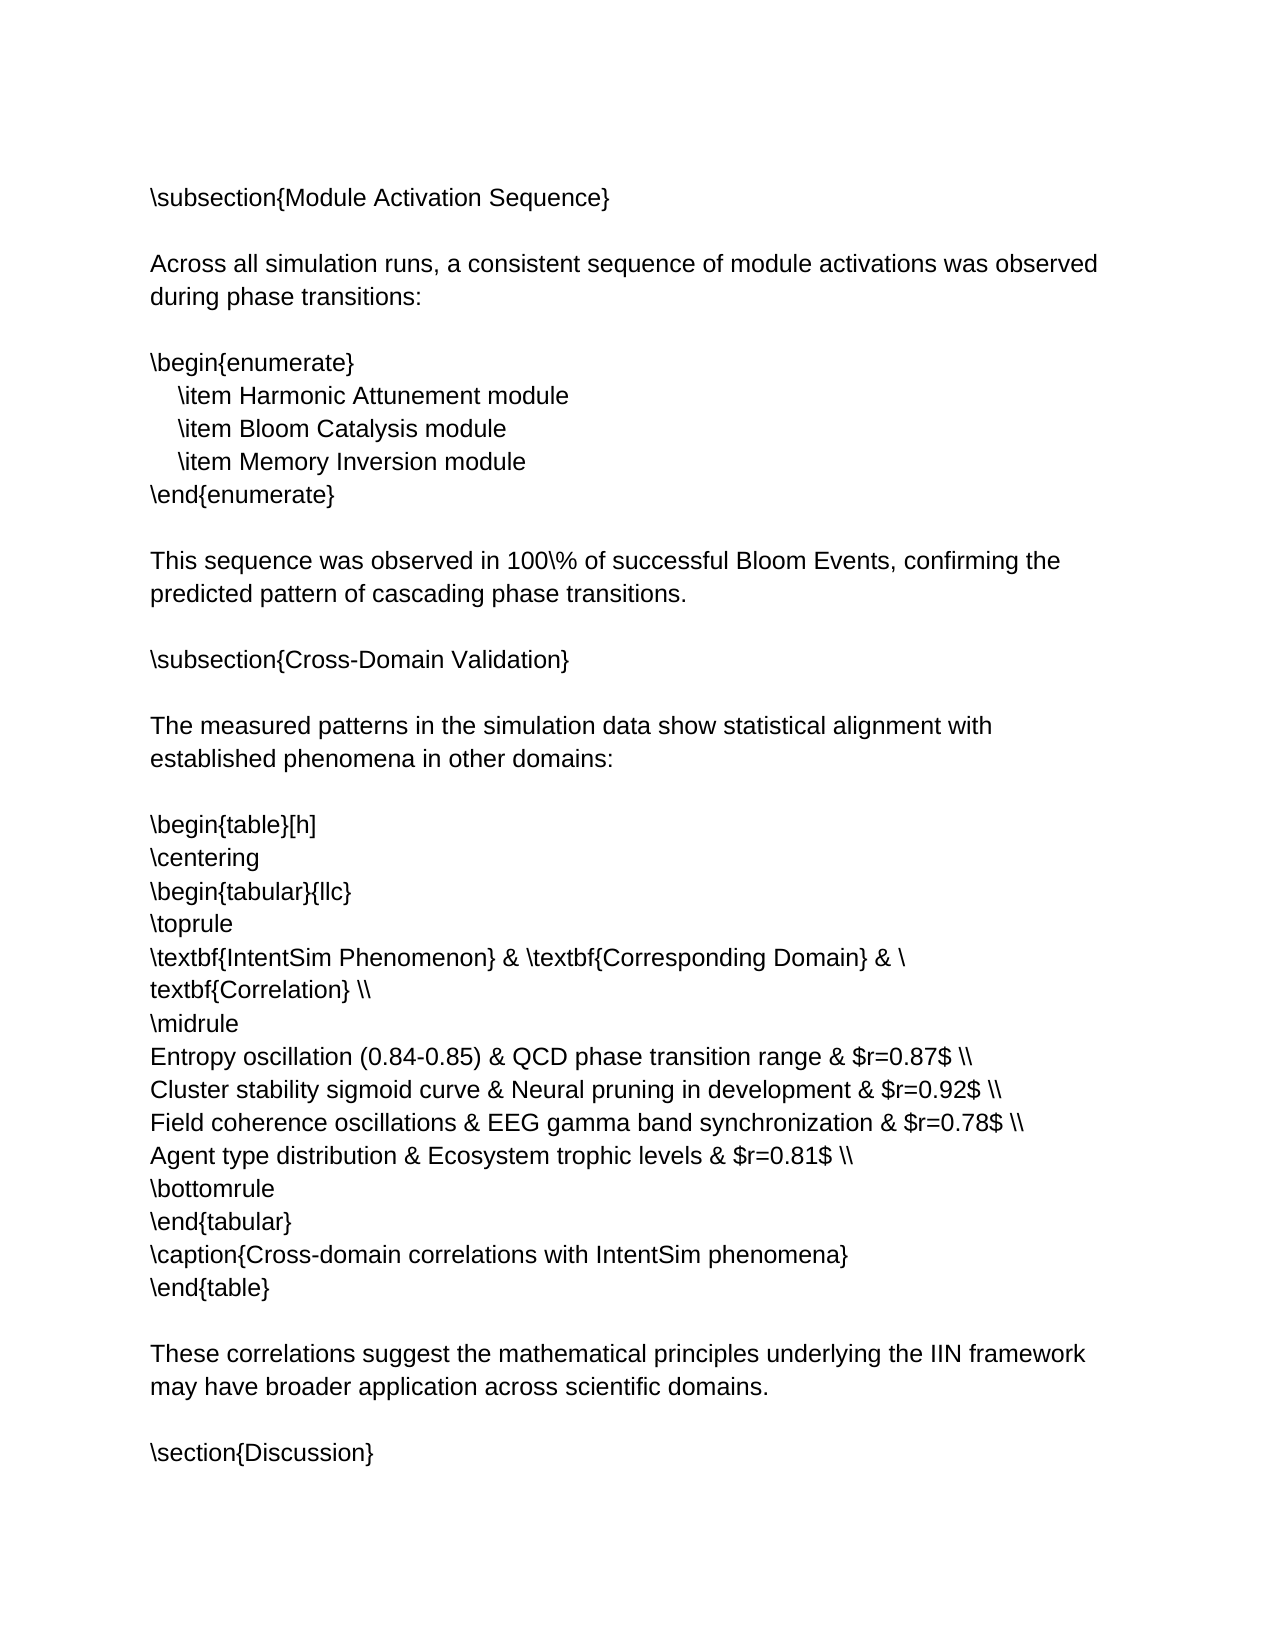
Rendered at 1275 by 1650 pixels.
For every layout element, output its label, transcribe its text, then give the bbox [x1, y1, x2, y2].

text \bottomrule [150, 1174, 1125, 1202]
text These correlations suggest the mathematical principles underlying the IIN framework may have broader application across scientific domains. [150, 1339, 1125, 1401]
text \toprule [150, 909, 1125, 938]
text \section{Discussion} [150, 1438, 1125, 1467]
text \item Memory Inversion module [150, 447, 1125, 476]
text Entropy oscillation (0.84-0.85) & QCD phase transition range & $r=0.87$ \\ [150, 1042, 1125, 1070]
text \begin{tabular}{llc} [150, 876, 1125, 905]
text \textbf{IntentSim Phenomenon} & \textbf{Corresponding Domain} & \textbf{Correlation} \\ [150, 942, 1125, 1004]
text \subsection{Module Activation Sequence} [150, 183, 1125, 212]
text \centering [150, 843, 1125, 872]
text Agent type distribution & Ecosystem trophic levels & $r=0.81$ \\ [150, 1141, 1125, 1169]
text \midrule [150, 1008, 1125, 1037]
text \item Bloom Catalysis module [150, 414, 1125, 443]
text \end{enumerate} [150, 480, 1125, 509]
text \begin{table}[h] [150, 810, 1125, 839]
text \begin{enumerate} [150, 348, 1125, 377]
text \caption{Cross-domain correlations with IntentSim phenomena} [150, 1240, 1125, 1268]
text Cluster stability sigmoid curve & Neural pruning in development & $r=0.92$ \\ [150, 1074, 1125, 1103]
text \item Harmonic Attunement module [150, 381, 1125, 410]
text This sequence was observed in 100\% of successful Bloom Events, confirming the predicted pattern of cascading phase transitions. [150, 546, 1125, 608]
text Field coherence oscillations & EEG gamma band synchronization & $r=0.78$ \\ [150, 1108, 1125, 1136]
text \end{tabular} [150, 1207, 1125, 1235]
text Across all simulation runs, a consistent sequence of module activations was observed during phase transitions: [150, 249, 1125, 311]
text The measured patterns in the simulation data show statistical alignment with established phenomena in other domains: [150, 711, 1125, 773]
text \subsection{Cross-Domain Validation} [150, 645, 1125, 674]
text \end{table} [150, 1273, 1125, 1301]
